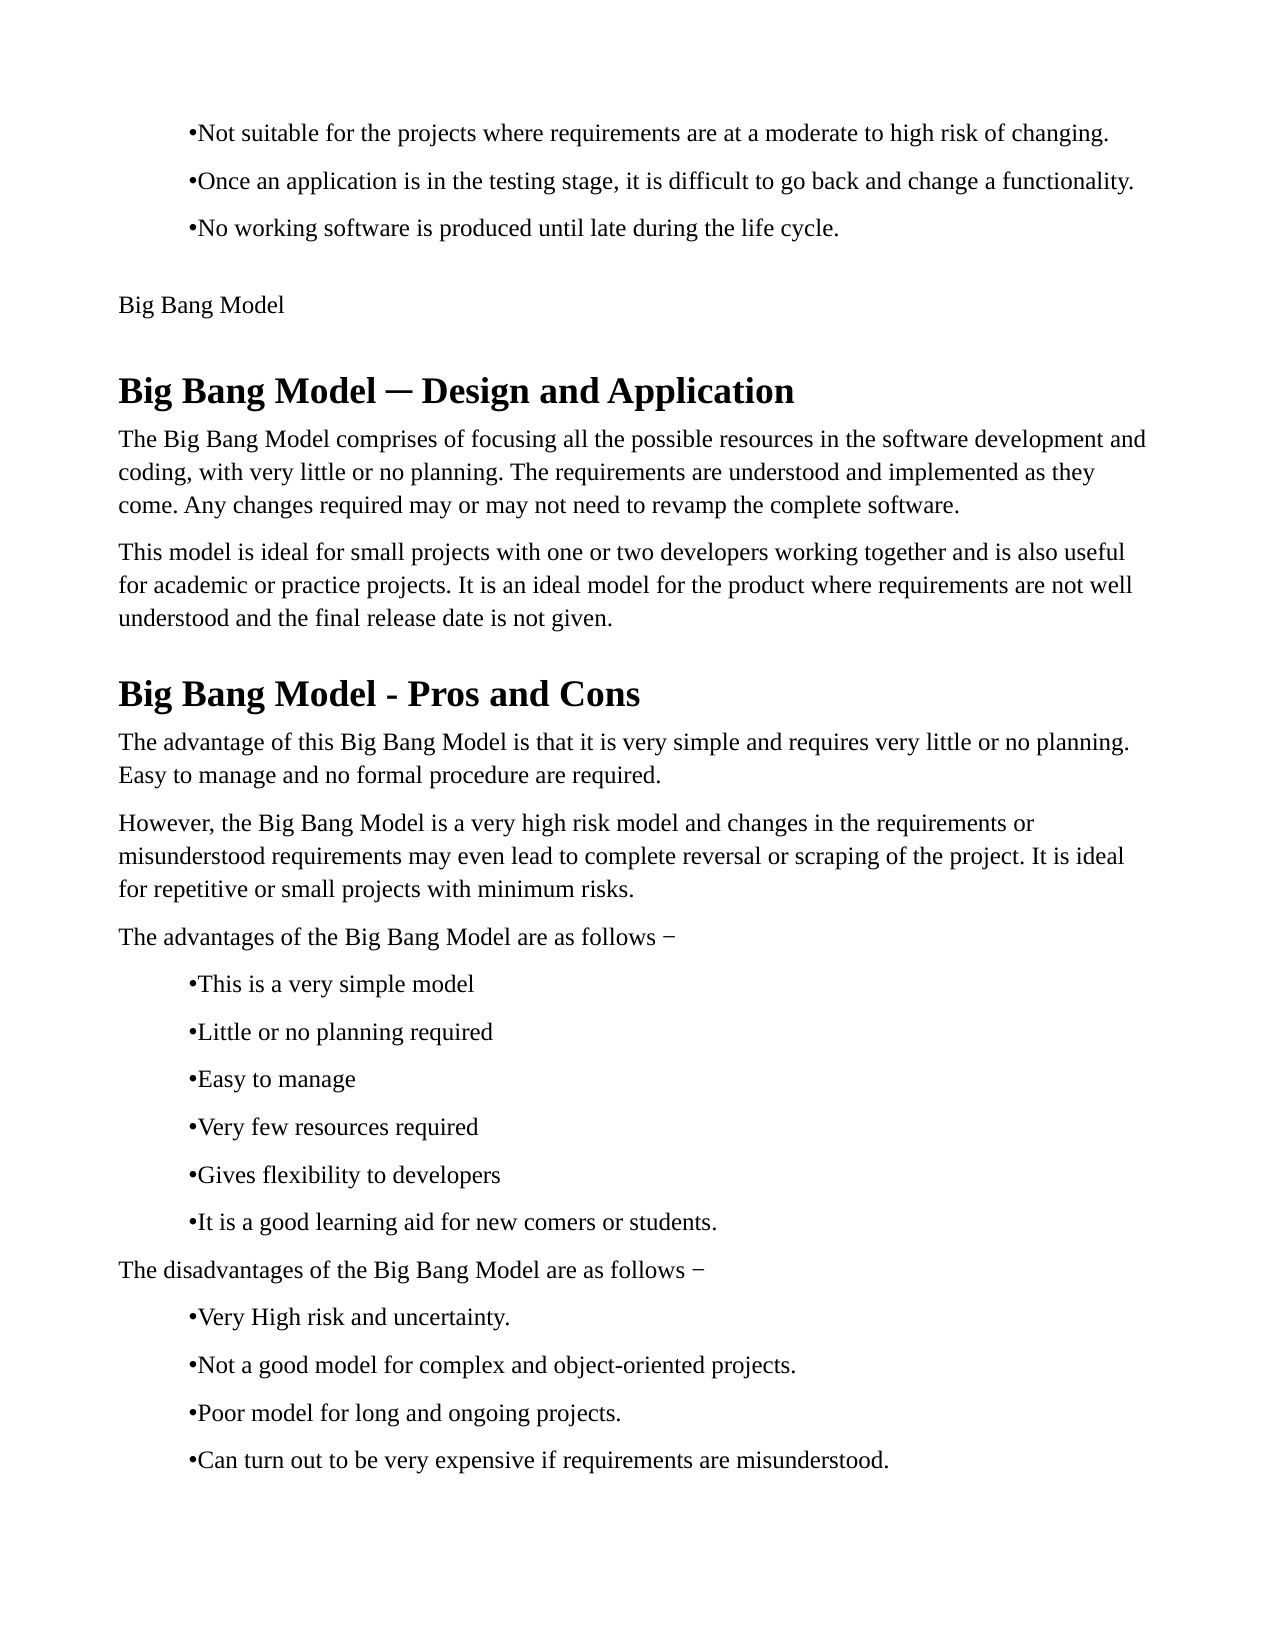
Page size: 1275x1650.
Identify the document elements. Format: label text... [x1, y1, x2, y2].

list Once an application is in the testing stage, it is difficult to go back and change a functionality. [118, 166, 1157, 194]
subtitle Big Bang Model - Pros and Cons [118, 672, 1157, 715]
list No working software is produced until late during the life cycle. [118, 213, 1157, 242]
text The advantage of this Big Bang Model is that it is very simple and requires very little or no planning. Easy to manage and no formal procedure are required. [118, 727, 1157, 789]
list Very High risk and uncertainty. [118, 1302, 1157, 1331]
text The disadvantages of the Big Bang Model are as follows − [118, 1255, 1157, 1284]
list It is a good learning aid for new comers or students. [118, 1207, 1157, 1236]
list Very few resources required [118, 1112, 1157, 1141]
text The advantages of the Big Bang Model are as follows − [118, 922, 1157, 950]
list Poor model for long and ongoing projects. [118, 1398, 1157, 1426]
list Gives flexibility to developers [118, 1160, 1157, 1188]
list Not a good model for complex and object-oriented projects. [118, 1350, 1157, 1379]
text This model is ideal for small projects with one or two developers working together and is also useful for academic or practice projects. It is an ideal model for the product where requirements are not well understood and the final release date is not given. [118, 537, 1157, 632]
list Can turn out to be very expensive if requirements are misunderstood. [118, 1445, 1157, 1474]
text The Big Bang Model comprises of focusing all the possible resources in the software development and coding, with very little or no planning. The requirements are understood and implemented as they come. Any changes required may or may not need to revamp the complete software. [118, 424, 1157, 518]
list This is a very simple model [118, 969, 1157, 998]
text Big Bang Model [118, 290, 1157, 318]
subtitle Big Bang Model ─ Design and Application [118, 368, 1157, 411]
list Not suitable for the projects where requirements are at a moderate to high risk of changing. [118, 118, 1157, 147]
text However, the Big Bang Model is a very high risk model and changes in the requirements or misunderstood requirements may even lead to complete reversal or scraping of the project. It is ideal for repetitive or small projects with minimum risks. [118, 808, 1157, 903]
list Little or no planning required [118, 1017, 1157, 1046]
list Easy to manage [118, 1064, 1157, 1093]
